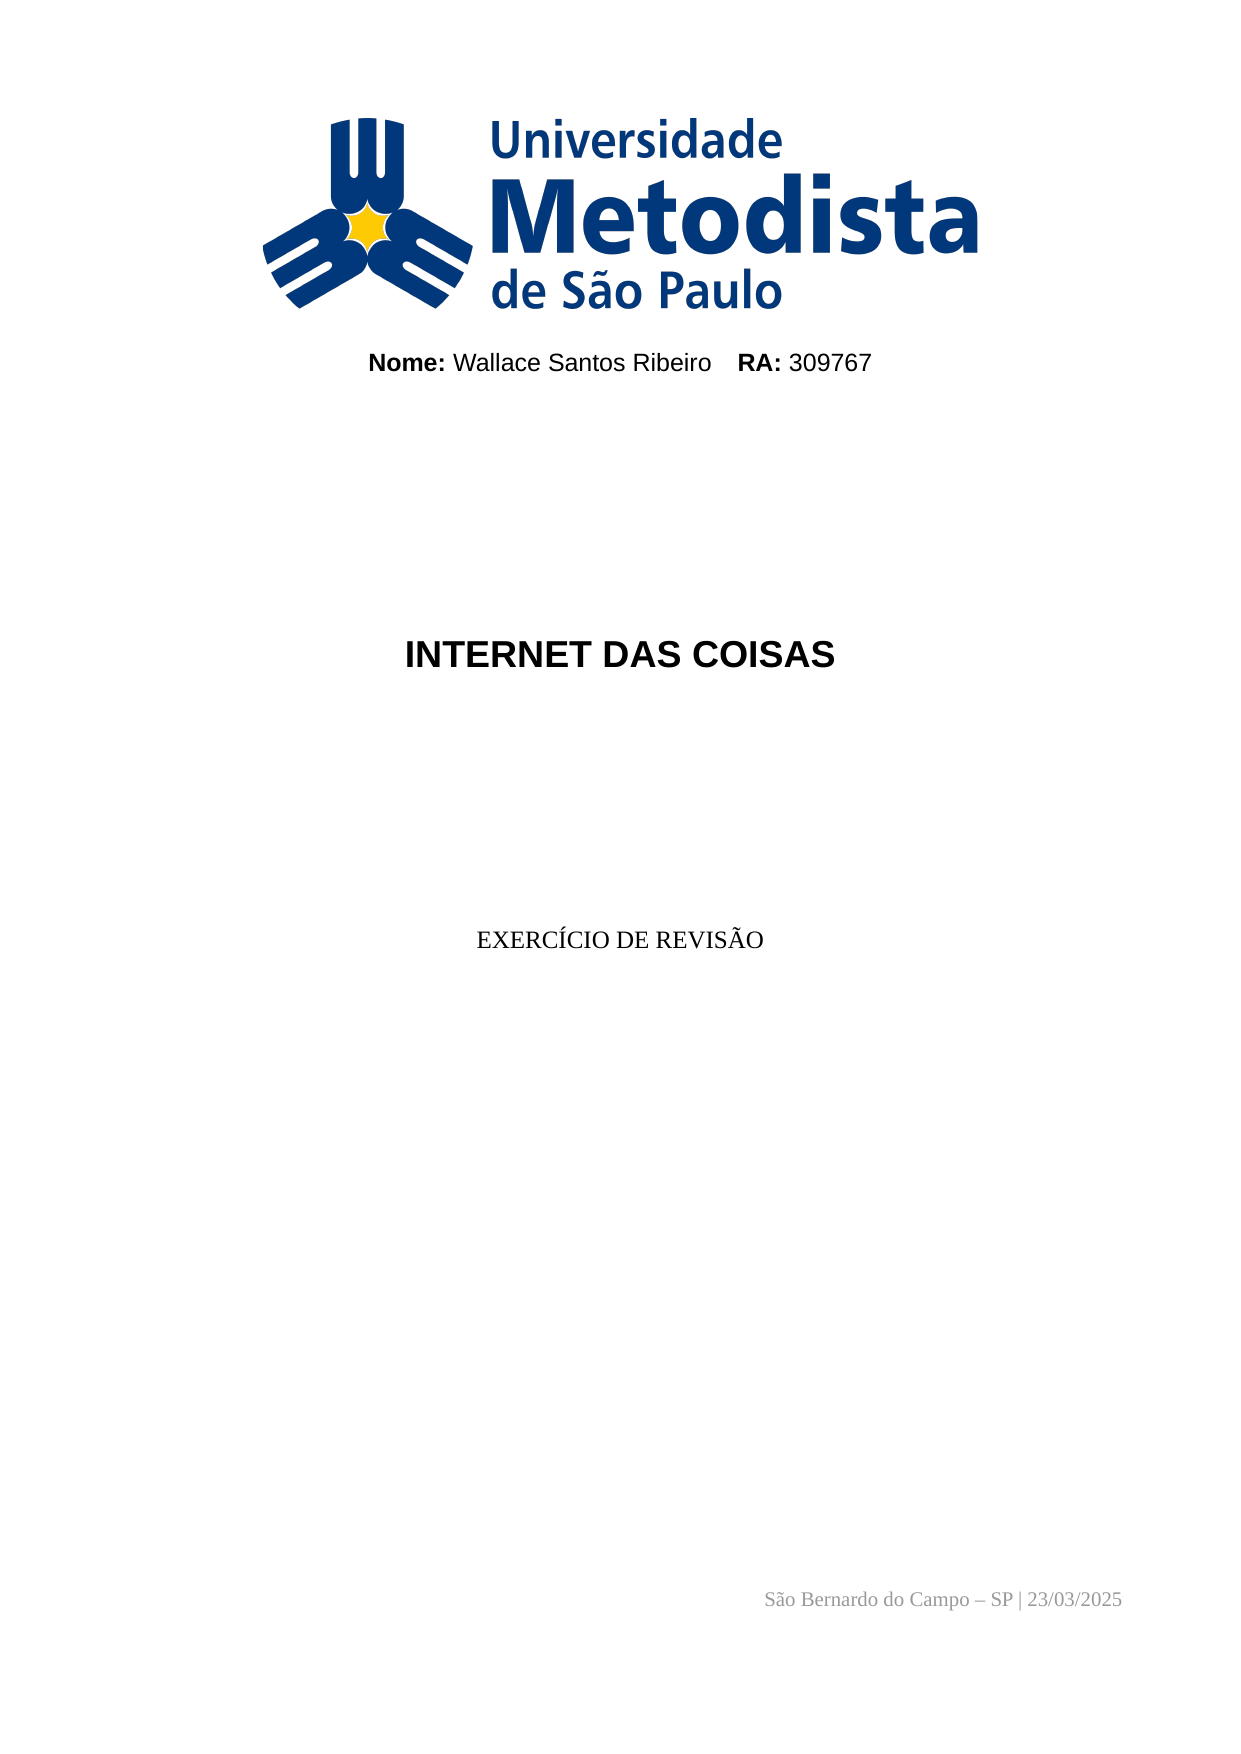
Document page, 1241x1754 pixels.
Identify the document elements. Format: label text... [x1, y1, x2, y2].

text São Bernardo do Campo – SP | 23/03/2025 [118, 1587, 1122, 1611]
subtitle INTERNET DAS COISAS [118, 632, 1122, 675]
picture [262, 118, 978, 309]
text EXERCÍCIO DE REVISÃO [118, 926, 1122, 954]
text Nome: Wallace Santos Ribeiro RA: 309767 [118, 233, 1122, 377]
